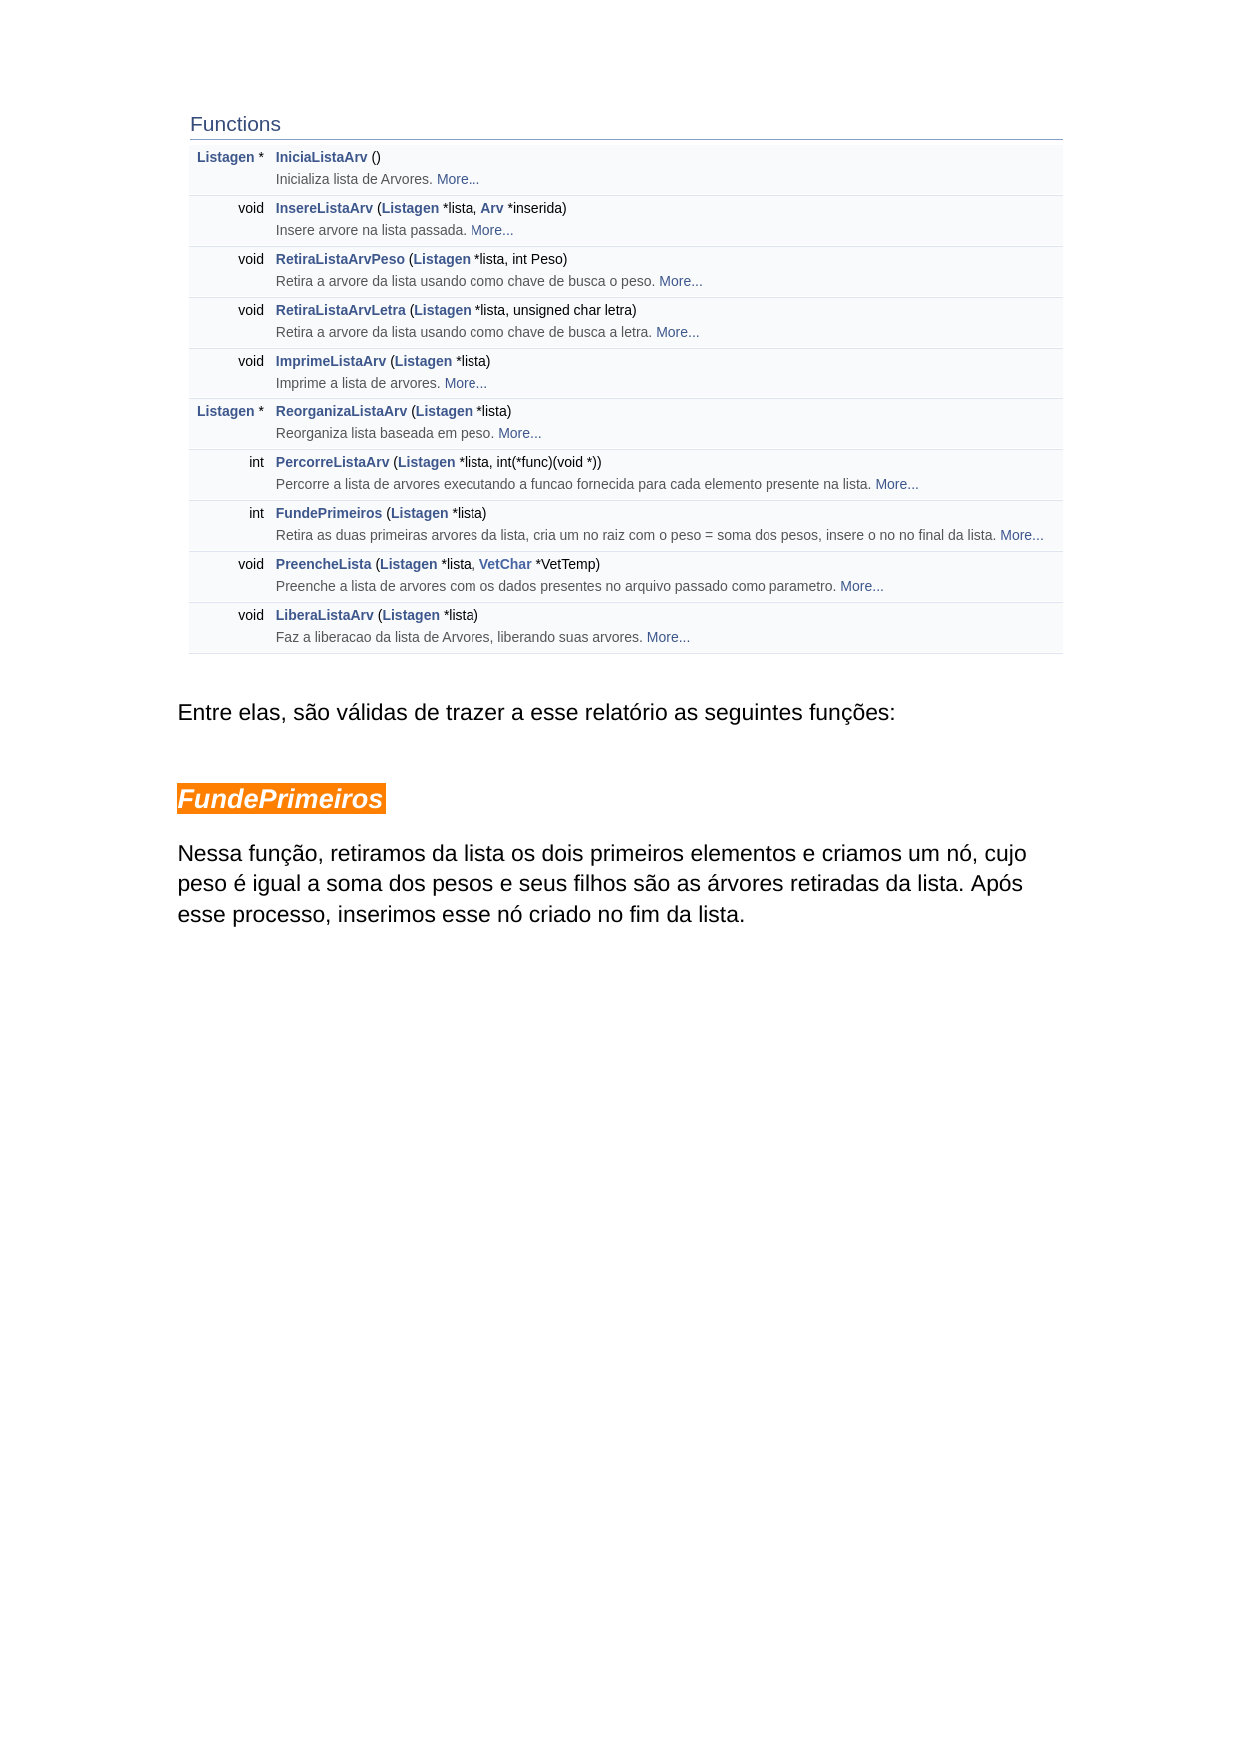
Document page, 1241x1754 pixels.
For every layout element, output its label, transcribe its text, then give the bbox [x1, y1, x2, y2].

picture [177, 103, 1063, 681]
text FundePrimeiros [386, 783, 1063, 814]
text Nessa função, retiramos da lista os dois primeiros elementos e criamos um nó, cujo peso é igual a soma dos pesos e seus filhos são as árvores retiradas da lista. Após esse processo, inserimos esse nó criado no fim da lista. [177, 840, 1063, 927]
text Entre elas, são válidas de trazer a esse relatório as seguintes funções: [177, 699, 1063, 725]
